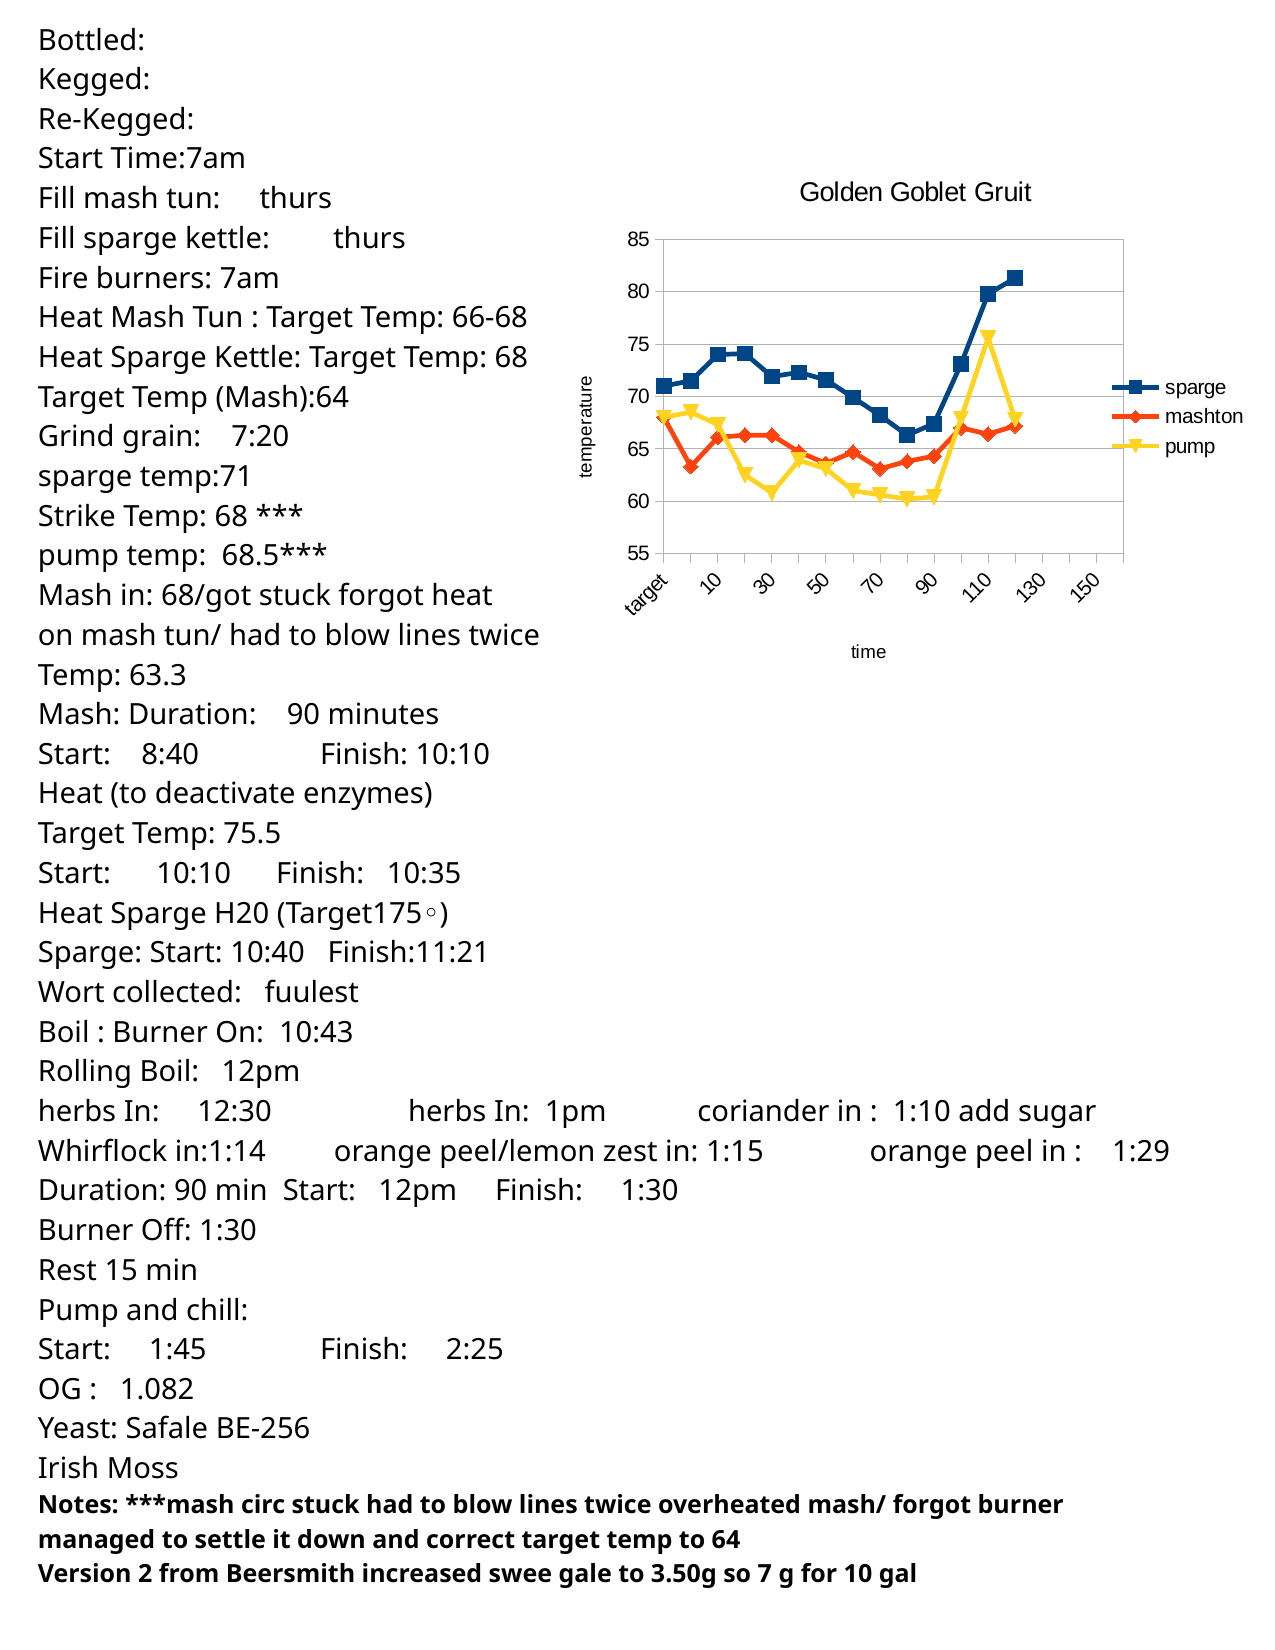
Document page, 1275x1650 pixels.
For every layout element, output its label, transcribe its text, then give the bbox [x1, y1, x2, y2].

text Bottled: [38, 19, 1237, 58]
text Start: 8:40 Finish: 10:10 [38, 733, 1237, 773]
text Whirflock in:1:14 orange peel/lemon zest in: 1:15 orange peel in : 1:29 [38, 1130, 1237, 1170]
text [1124, 257, 1237, 297]
text Grind grain: 7:20 [669, 416, 716, 448]
text [959, 345, 982, 376]
text Target Temp (Mash):64 [967, 397, 1009, 416]
text Grind grain: 7:20 [729, 438, 786, 448]
text Grind grain: 7:20 [888, 416, 926, 428]
text Kegged: [38, 58, 1237, 98]
text managed to settle it down and correct target temp to 64 [38, 1521, 1237, 1555]
text [775, 464, 850, 495]
text [773, 495, 878, 501]
text [664, 502, 1123, 535]
text [664, 495, 771, 501]
text Grind grain: 7:20 [38, 416, 663, 455]
text Heat (to deactivate enzymes) [38, 773, 1237, 812]
text [1124, 336, 1237, 376]
text Rolling Boil: 12pm [38, 1051, 1237, 1090]
text Fire burners: 7am [38, 257, 663, 297]
text Mash: Duration: 90 minutes [38, 693, 1237, 733]
text Grind grain: 7:20 [735, 449, 792, 455]
text Start Time:7am [38, 138, 1237, 177]
text Target Temp (Mash):64 [861, 397, 943, 416]
text [937, 495, 1123, 501]
text Grind grain: 7:20 [707, 416, 957, 448]
text Mash in: 68/got stuck forgot heat [38, 574, 1237, 614]
text Grind grain: 7:20 [1124, 416, 1237, 455]
text Grind grain: 7:20 [964, 416, 1011, 430]
text Wort collected: fuulest [38, 971, 1237, 1011]
text [940, 455, 1123, 495]
text Boil : Burner On: 10:43 [38, 1011, 1237, 1051]
text on mash tun/ had to blow lines twice [38, 614, 1237, 654]
text Version 2 from Beersmith increased swee gale to 3.50g so 7 g for 10 gal [38, 1555, 1237, 1589]
text Target Temp (Mash):64 [664, 397, 872, 416]
text [664, 297, 982, 336]
text Grind grain: 7:20 [952, 449, 1123, 455]
text Fill sparge kettle: thurs [38, 217, 1237, 257]
text herbs In: 12:30 herbs In: 1pm coriander in : 1:10 add sugar [38, 1090, 1237, 1130]
text [1124, 297, 1237, 336]
text Notes: ***mash circ stuck had to blow lines twice overheated mash/ forgot burner [38, 1487, 1237, 1521]
text Heat Sparge Kettle: Target Temp: 68 [38, 336, 663, 376]
text Temp: 63.3 [38, 654, 1237, 693]
text Grind grain: 7:20 [954, 416, 1123, 448]
text Target Temp (Mash):64 [834, 376, 952, 396]
text Sparge: Start: 10:40 Finish:11:21 [38, 932, 1237, 971]
text sparge temp:71 [38, 455, 663, 495]
text [1124, 495, 1237, 535]
text Fill mash tun: thurs [38, 177, 1237, 217]
text Target Temp: 75.5 [38, 812, 1237, 852]
text Yeast: Safale BE-256 [38, 1408, 1237, 1447]
text Heat Mash Tun : Target Temp: 66-68 [38, 297, 663, 336]
text Start: 10:10 Finish: 10:35 [38, 852, 1237, 892]
text [664, 292, 980, 297]
text Grind grain: 7:20 [859, 449, 932, 455]
text [831, 455, 945, 495]
text Irish Moss [38, 1447, 1237, 1487]
text Re-Kegged: [38, 98, 1237, 138]
text Target Temp (Mash):64 [1004, 376, 1123, 396]
text Heat Sparge H20 (Target175◦) [38, 892, 1237, 932]
text pump temp: 68.5*** [38, 535, 1237, 574]
text [664, 336, 968, 344]
text Target Temp (Mash):64 [1011, 397, 1123, 416]
text [994, 345, 1123, 376]
text OG : 1.082 [38, 1368, 1237, 1408]
text Target Temp (Mash):64 [38, 376, 663, 416]
text Rest 15 min [38, 1249, 1237, 1289]
text Target Temp (Mash):64 [950, 376, 972, 396]
text [1124, 455, 1237, 495]
text Start: 1:45 Finish: 2:25 [38, 1328, 1237, 1368]
text [992, 336, 1123, 344]
text [996, 292, 1123, 297]
text Target Temp (Mash):64 [941, 397, 965, 416]
text Pump and chill: [38, 1289, 1237, 1328]
text [664, 455, 768, 495]
text [738, 455, 795, 485]
text Duration: 90 min Start: 12pm Finish: 1:30 [38, 1170, 1237, 1209]
text Target Temp (Mash):64 [1124, 376, 1237, 416]
text Burner Off: 1:30 [38, 1209, 1237, 1249]
text Target Temp (Mash):64 [664, 376, 844, 396]
text [975, 297, 1123, 336]
text [664, 345, 965, 376]
text Target Temp (Mash):64 [972, 376, 1004, 396]
text [664, 257, 1123, 291]
text Strike Temp: 68 *** [38, 495, 663, 535]
